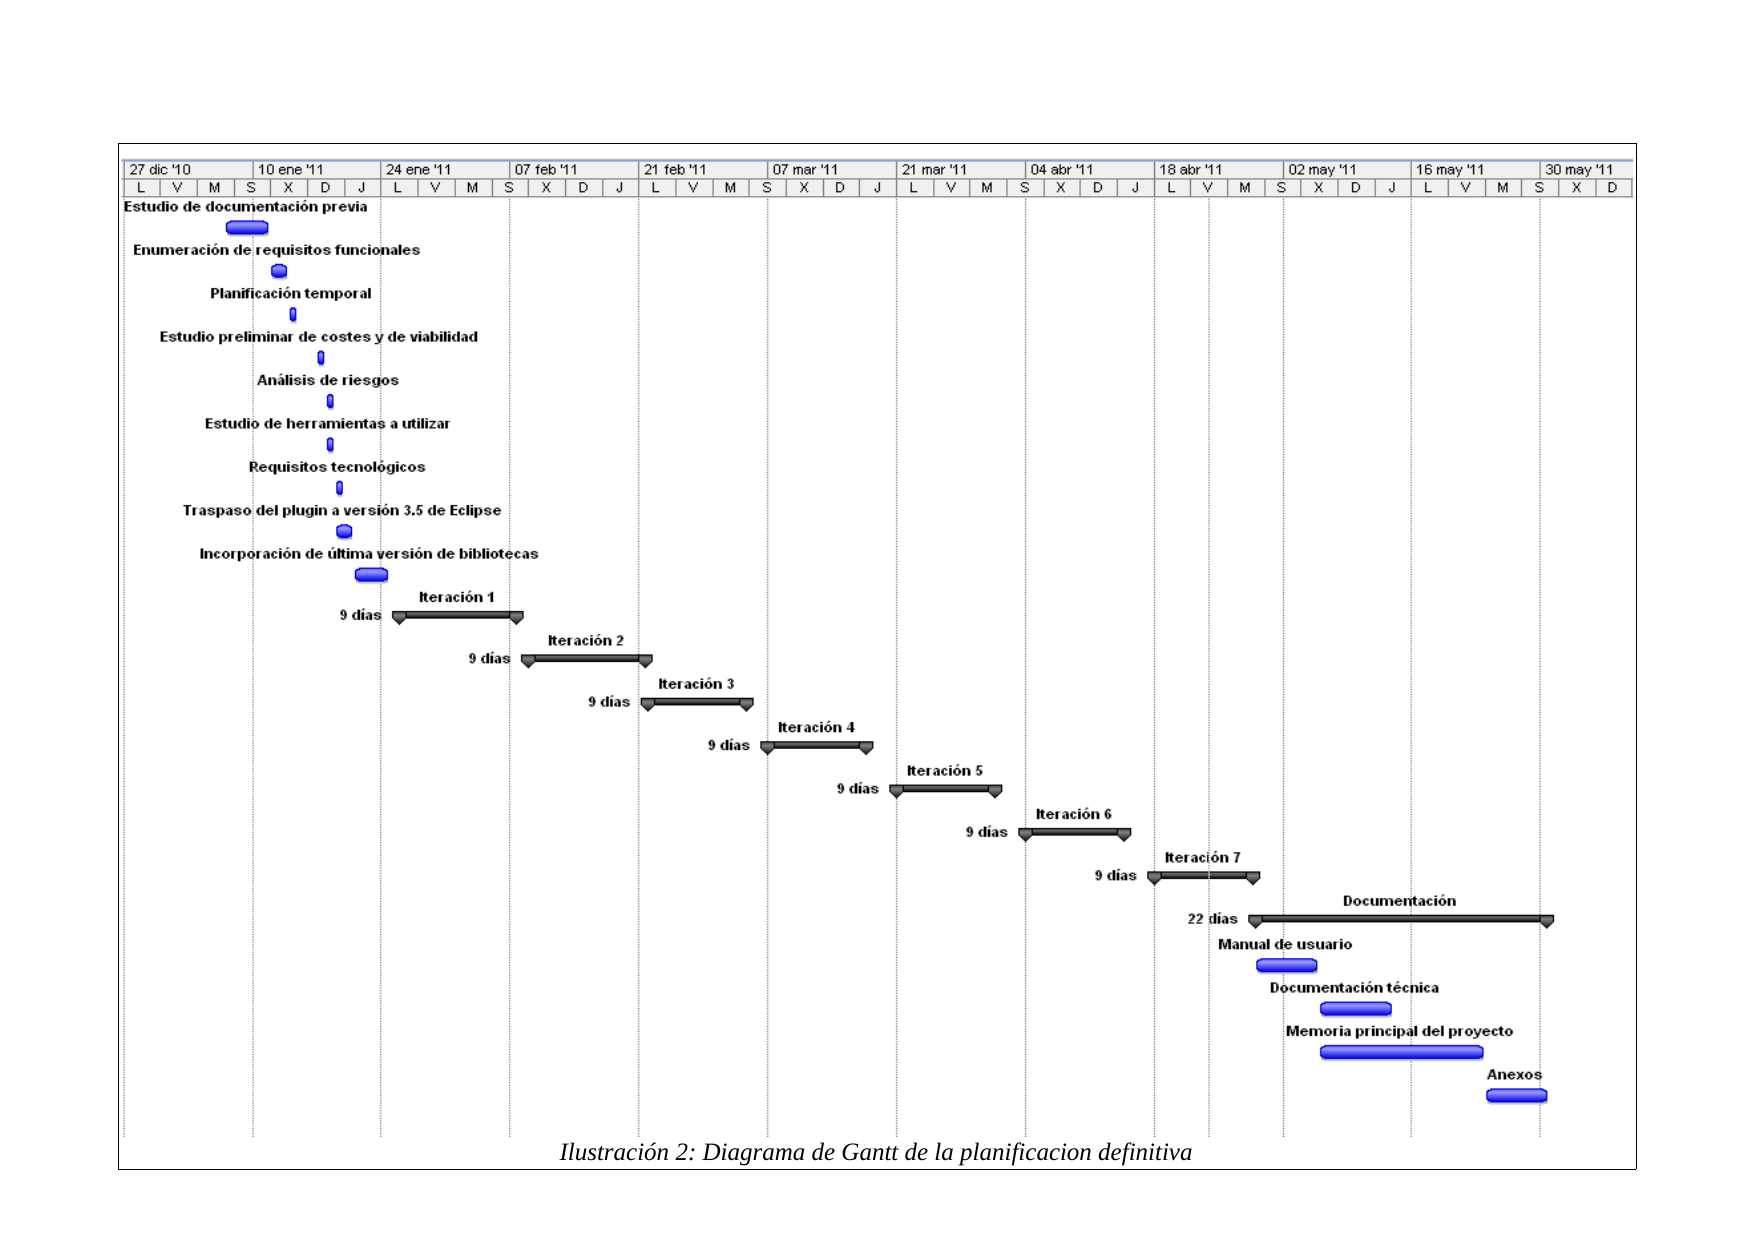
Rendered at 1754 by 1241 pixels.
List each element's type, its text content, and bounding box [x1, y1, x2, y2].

text Ilustración 2: Diagrama de Gantt de la planificacion definitiva [121, 1137, 1633, 1166]
picture [121, 158, 1634, 1137]
